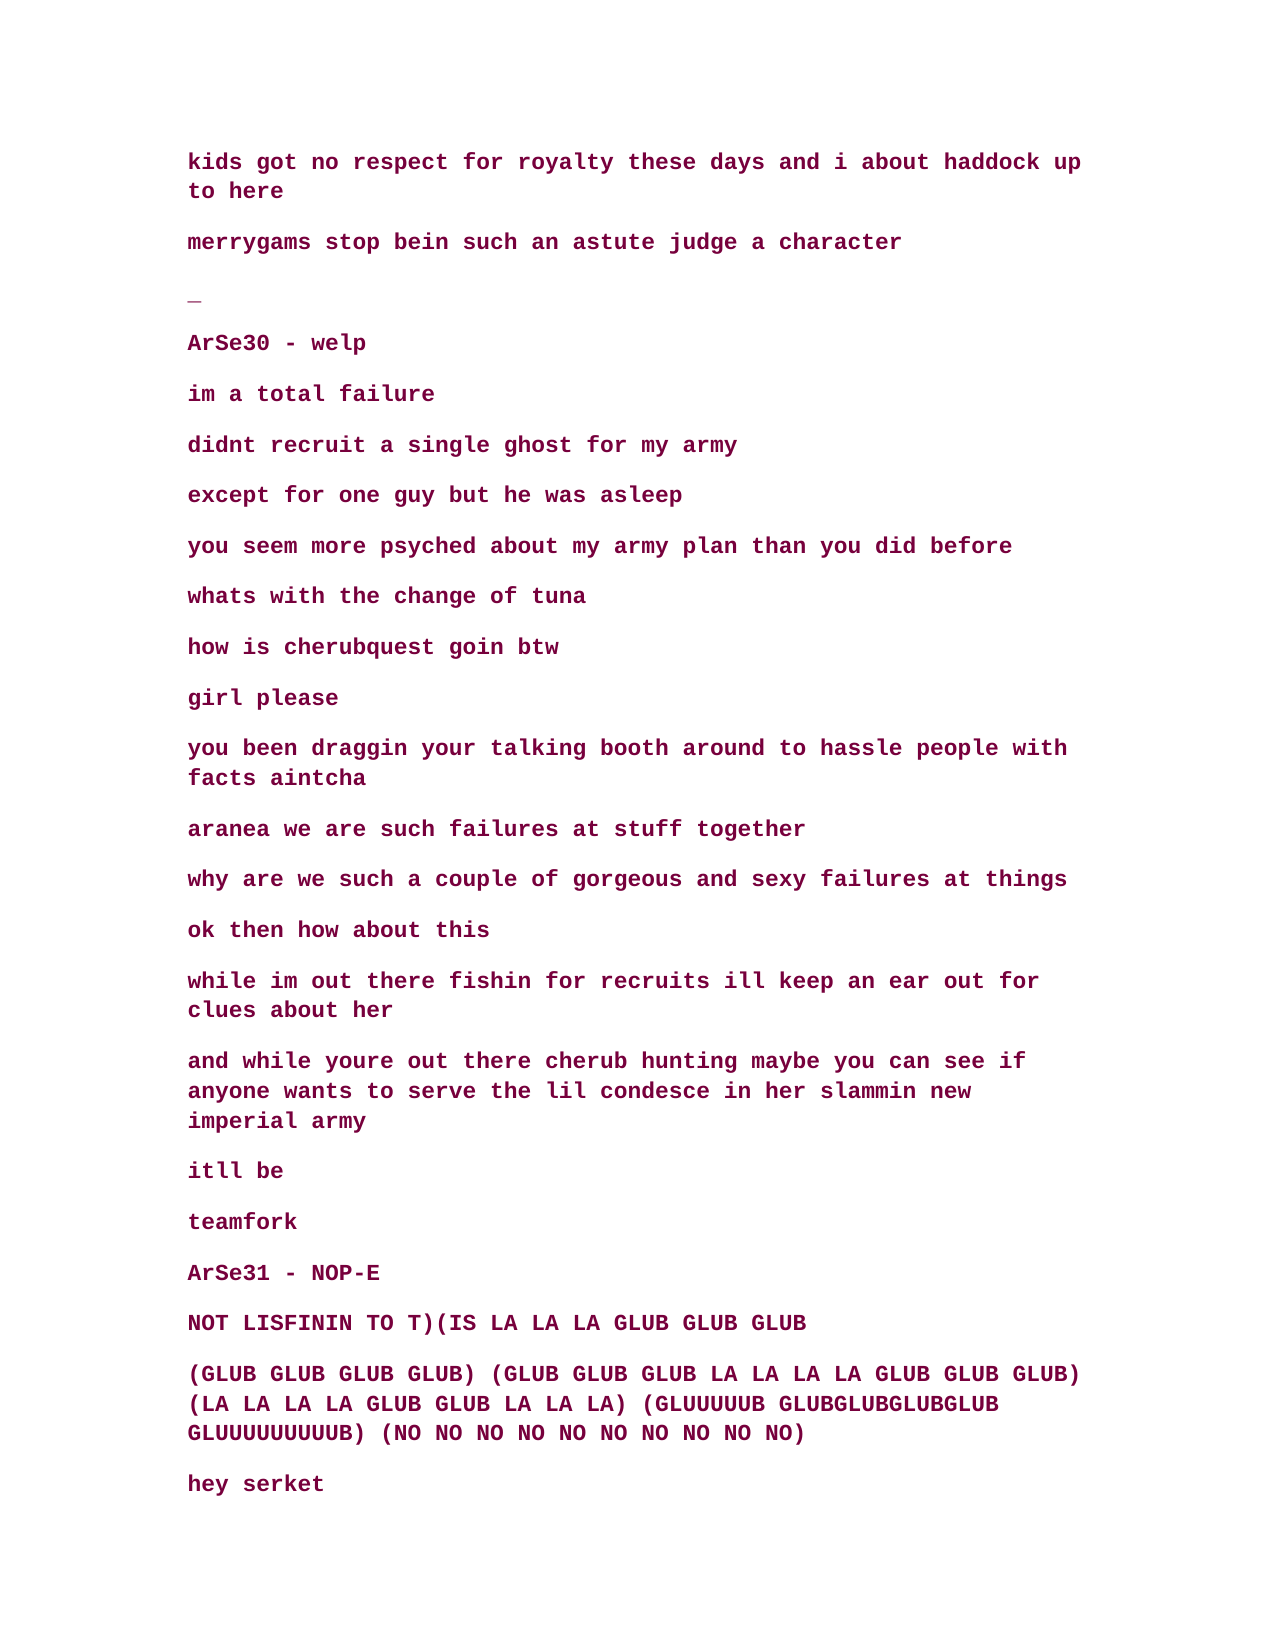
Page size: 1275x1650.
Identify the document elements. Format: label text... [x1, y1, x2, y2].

text why are we such a couple of gorgeous and sexy failures at things [187, 868, 1087, 894]
text teamfork [187, 1210, 1087, 1236]
text merrygams stop bein such an astute judge a character [187, 230, 1087, 256]
text how is cherubquest goin btw [187, 635, 1087, 661]
text im a total failure [187, 382, 1087, 408]
text ok then how about this [187, 918, 1087, 944]
text aranea we are such failures at stuff together [187, 817, 1087, 843]
text _ [187, 281, 1087, 307]
text itll be [187, 1159, 1087, 1186]
text you been draggin your talking booth around to hassle people with facts aintcha [187, 737, 1087, 792]
text except for one guy but he was asleep [187, 483, 1087, 509]
text ArSe31 - NOP-E [187, 1261, 1087, 1287]
text ArSe30 - welp [187, 332, 1087, 358]
text girl please [187, 686, 1087, 712]
text you seem more psyched about my army plan than you did before [187, 534, 1087, 560]
text and while youre out there cherub hunting maybe you can see if anyone wants to serve the lil condesce in her slammin new imperial army [187, 1049, 1087, 1135]
text while im out there fishin for recruits ill keep an ear out for clues about her [187, 969, 1087, 1025]
text whats with the change of tuna [187, 585, 1087, 611]
text NOT LISFININ TO T)(IS LA LA LA GLUB GLUB GLUB [187, 1311, 1087, 1337]
text kids got no respect for royalty these days and i about haddock up to here [187, 150, 1087, 206]
text hey serket [187, 1472, 1087, 1498]
text (GLUB GLUB GLUB GLUB) (GLUB GLUB GLUB LA LA LA LA GLUB GLUB GLUB) (LA LA LA LA GLUB GLUB LA LA LA) (GLUUUUUB GLUBGLUBGLUBGLUB GLUUUUUUUUUB) (NO NO NO NO NO NO NO NO NO NO) [187, 1362, 1087, 1448]
text didnt recruit a single ghost for my army [187, 433, 1087, 459]
